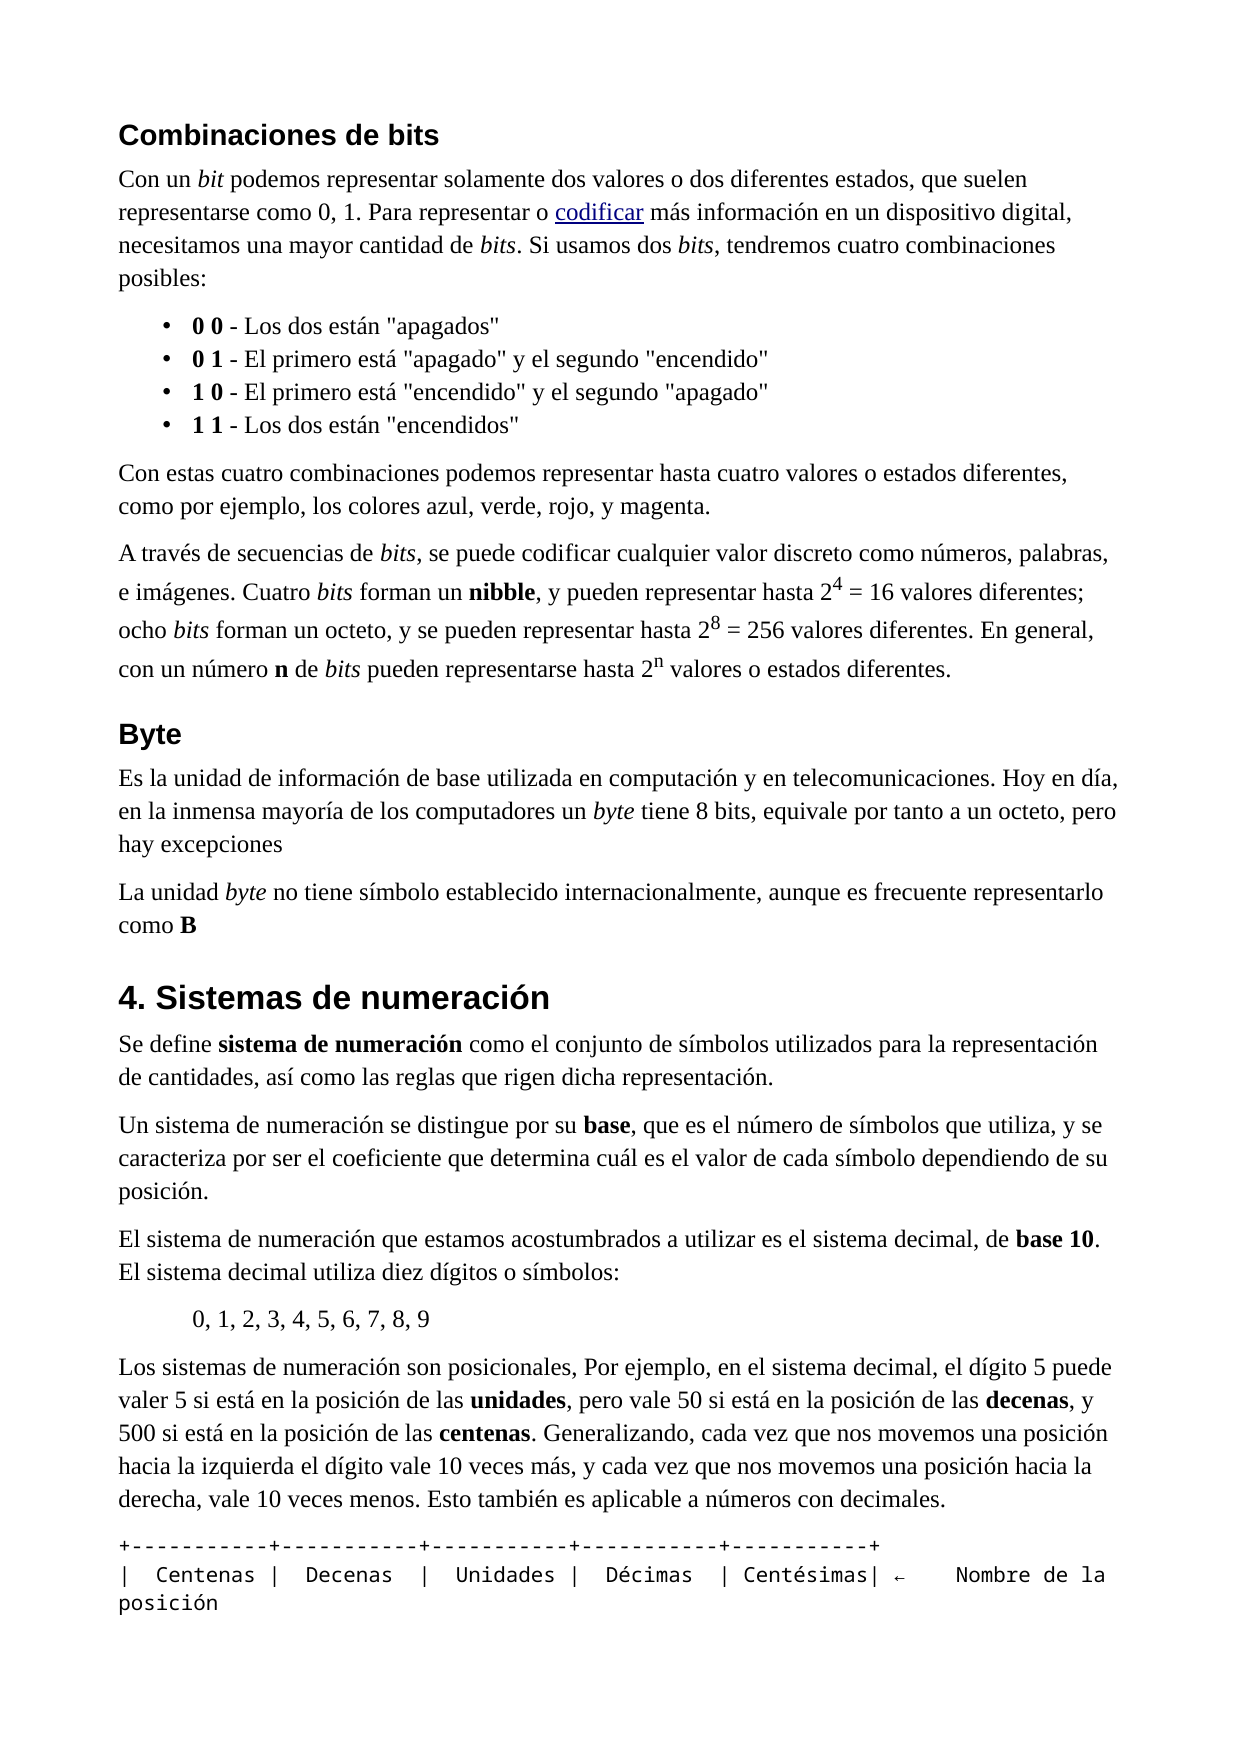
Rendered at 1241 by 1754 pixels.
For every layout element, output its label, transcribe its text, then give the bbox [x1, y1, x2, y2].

text Con un bit podemos representar solamente dos valores o dos diferentes estados, que suelen representarse como 0, 1. Para representar o codificar más información en un dispositivo digital, necesitamos una mayor cantidad de bits. Si usamos dos bits, tendremos cuatro combinaciones posibles: [118, 164, 1122, 292]
text A través de secuencias de bits, se puede codificar cualquier valor discreto como números, palabras, e imágenes. Cuatro bits forman un nibble, y pueden representar hasta 24 = 16 valores diferentes; ocho bits forman un octeto, y se pueden representar hasta 28 = 256 valores diferentes. En general, con un número n de bits pueden representarse hasta 2n valores o estados diferentes. [118, 538, 1122, 683]
text | Centenas | Decenas | Unidades | Décimas | Centésimas| ← Nombre de la posición [118, 1560, 1122, 1617]
subtitle Byte [118, 717, 1122, 751]
text +-----------+-----------+-----------+-----------+-----------+ [118, 1532, 1122, 1560]
text 0, 1, 2, 3, 4, 5, 6, 7, 8, 9 [118, 1304, 1122, 1333]
text Se define sistema de numeración como el conjunto de símbolos utilizados para la representación de cantidades, así como las reglas que rigen dicha representación. [118, 1029, 1122, 1091]
list 1 0 - El primero está "encendido" y el segundo "apagado" [162, 377, 1122, 406]
text Es la unidad de información de base utilizada en computación y en telecomunicaciones. Hoy en día, en la inmensa mayoría de los computadores un byte tiene 8 bits, equivale por tanto a un octeto, pero hay excepciones [118, 763, 1122, 858]
text La unidad byte no tiene símbolo establecido internacionalmente, aunque es frecuente representarlo como B [118, 877, 1122, 938]
text Un sistema de numeración se distingue por su base, que es el número de símbolos que utiliza, y se caracteriza por ser el coeficiente que determina cuál es el valor de cada símbolo dependiendo de su posición. [118, 1110, 1122, 1205]
list 0 1 - El primero está "apagado" y el segundo "encendido" [162, 344, 1122, 373]
list 0 0 - Los dos están "apagados" [162, 311, 1122, 340]
text El sistema de numeración que estamos acostumbrados a utilizar es el sistema decimal, de base 10. El sistema decimal utiliza diez dígitos o símbolos: [118, 1224, 1122, 1285]
text Con estas cuatro combinaciones podemos representar hasta cuatro valores o estados diferentes, como por ejemplo, los colores azul, verde, rojo, y magenta. [118, 458, 1122, 519]
subtitle 4. Sistemas de numeración [118, 978, 1122, 1017]
list 1 1 - Los dos están "encendidos" [162, 410, 1122, 439]
text Los sistemas de numeración son posicionales, Por ejemplo, en el sistema decimal, el dígito 5 puede valer 5 si está en la posición de las unidades, pero vale 50 si está en la posición de las decenas, y 500 si está en la posición de las centenas. Generalizando, cada vez que nos movemos una posición hacia la izquierda el dígito vale 10 veces más, y cada vez que nos movemos una posición hacia la derecha, vale 10 veces menos. Esto también es aplicable a números con decimales. [118, 1352, 1122, 1513]
subtitle Combinaciones de bits [118, 118, 1122, 152]
